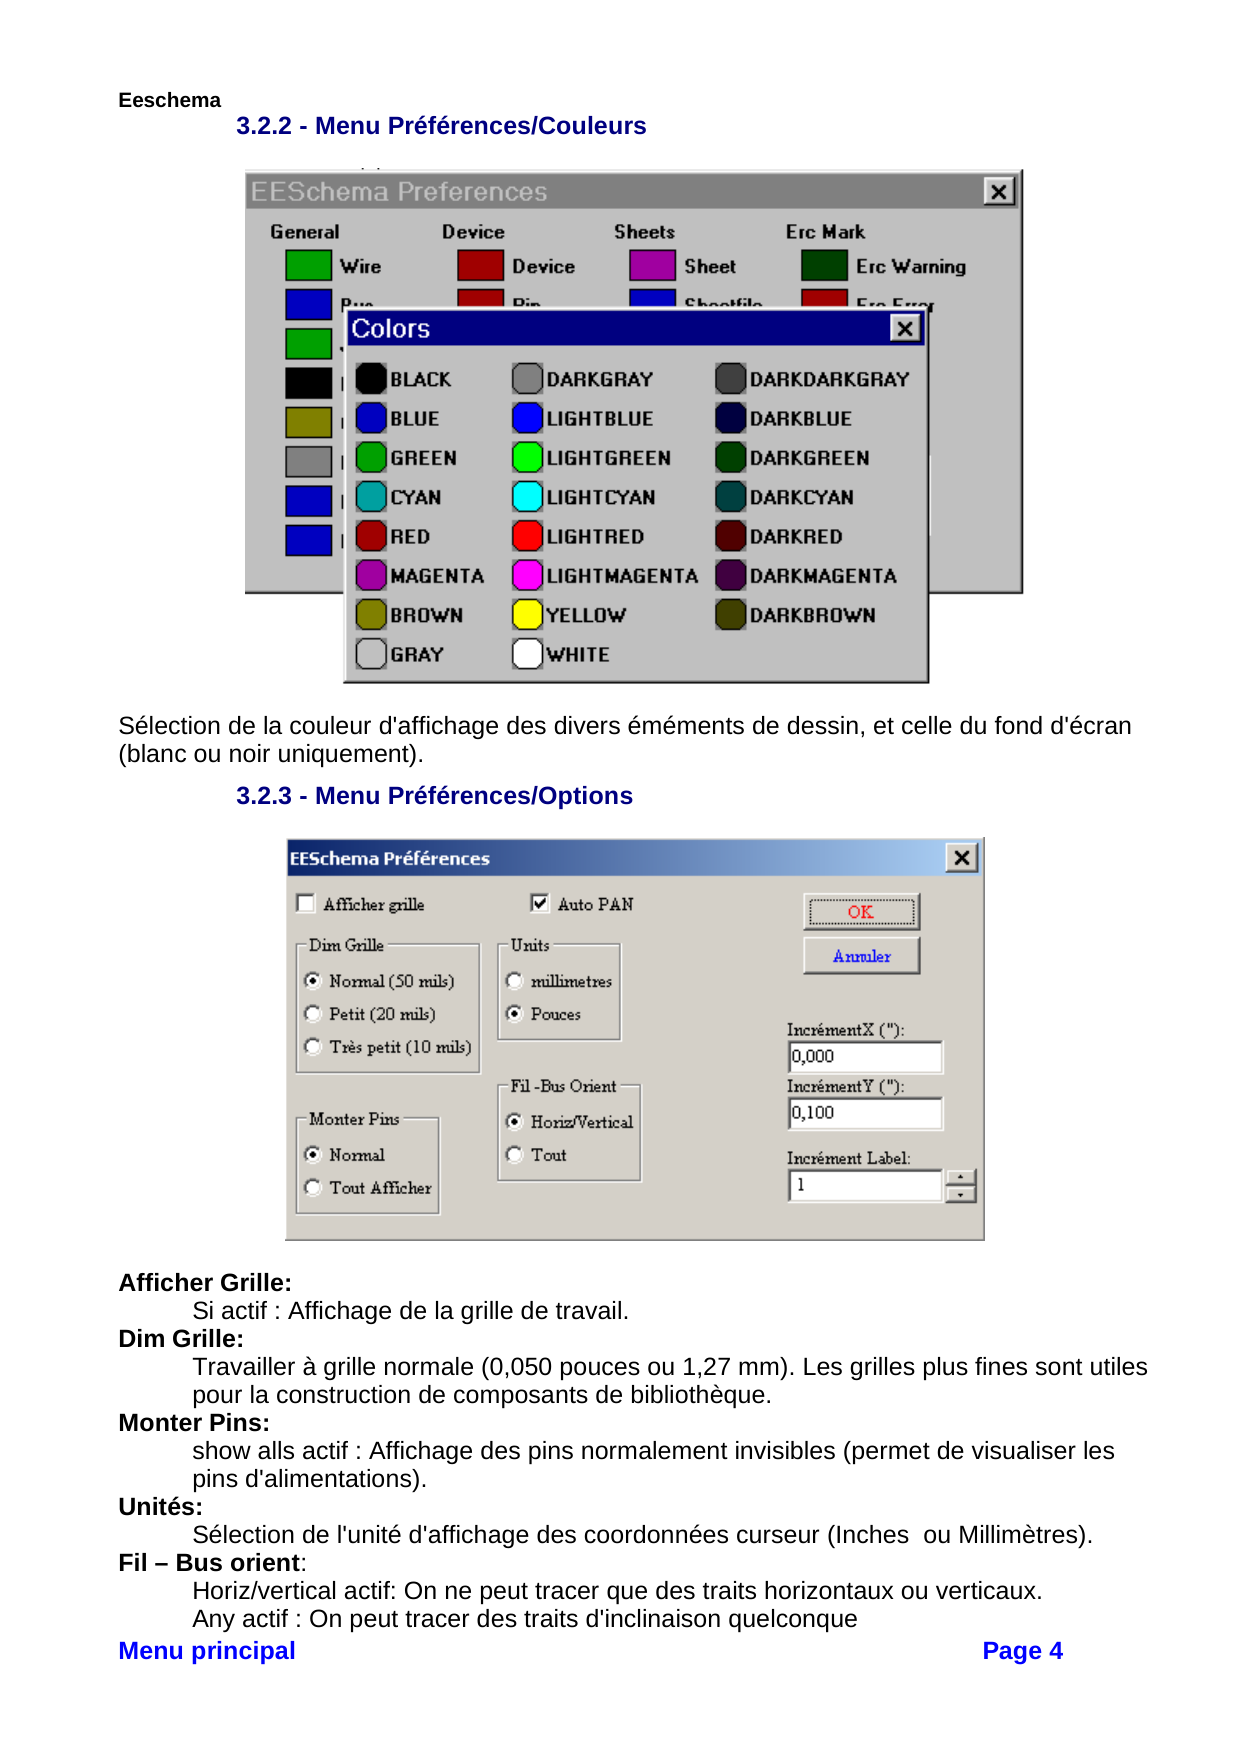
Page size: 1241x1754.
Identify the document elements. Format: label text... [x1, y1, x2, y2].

text Any actif : On peut tracer des traits d'inclinaison quelconque [192, 1605, 1152, 1633]
text Monter Pins: [118, 1409, 1152, 1437]
text show alls actif : Affichage des pins normalement invisibles (permet de visualiser les pins d'alimentations). [192, 1437, 1152, 1493]
text Sélection de la couleur d'affichage des divers éméments de dessin, et celle du fond d'écran (blanc ou noir uniquement). [118, 712, 1152, 768]
subtitle Menu Préférences/Options [236, 782, 1152, 810]
text Si actif : Affichage de la grille de travail. [192, 1297, 1152, 1325]
text Travailler à grille normale (0,050 pouces ou 1,27 mm). Les grilles plus fines sont utiles pour la construction de composants de bibliothèque. [192, 1353, 1152, 1409]
text Sélection de l'unité d'affichage des coordonnées curseur (Inches ou Millimètres). [192, 1521, 1152, 1549]
text Fil – Bus orient: [118, 1549, 1152, 1577]
subtitle Menu Préférences/Couleurs [236, 112, 1152, 140]
text Unités: [118, 1493, 1152, 1521]
text Afficher Grille: [118, 1269, 1152, 1297]
text Dim Grille: [118, 1325, 1152, 1353]
text Horiz/vertical actif: On ne peut tracer que des traits horizontaux ou verticaux. [192, 1577, 1152, 1605]
picture [285, 837, 985, 1241]
